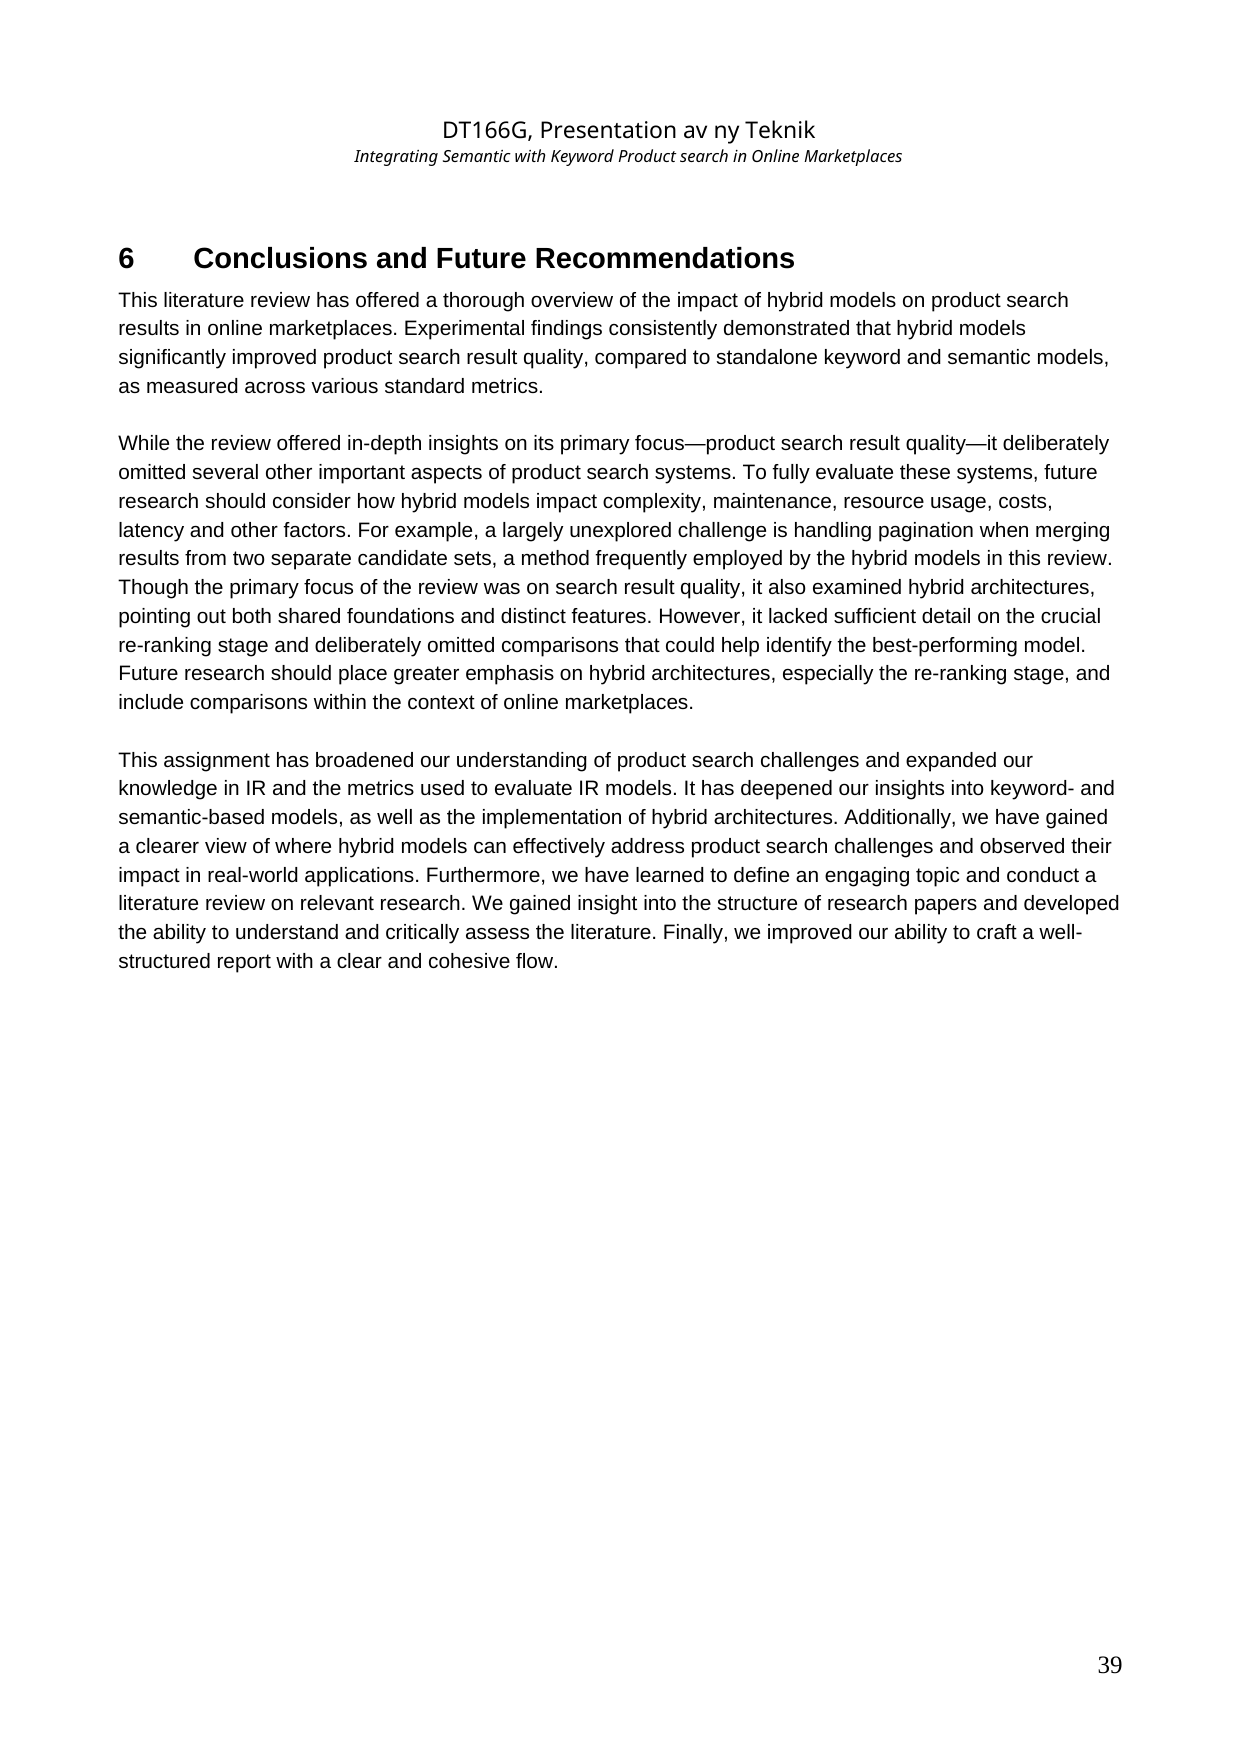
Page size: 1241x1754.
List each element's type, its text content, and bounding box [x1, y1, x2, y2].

text While the review offered in-depth insights on its primary focus—product search result quality—it deliberately omitted several other important aspects of product search systems. To fully evaluate these systems, future research should consider how hybrid models impact complexity, maintenance, resource usage, costs, latency and other factors. For example, a largely unexplored challenge is handling pagination when merging results from two separate candidate sets, a method frequently employed by the hybrid models in this review. Though the primary focus of the review was on search result quality, it also examined hybrid architectures, pointing out both shared foundations and distinct features. However, it lacked sufficient detail on the crucial re-ranking stage and deliberately omitted comparisons that could help identify the best-performing model. Future research should place greater emphasis on hybrid architectures, especially the re-ranking stage, and include comparisons within the context of online marketplaces. [118, 431, 1122, 714]
text This assignment has broadened our understanding of product search challenges and expanded our knowledge in IR and the metrics used to evaluate IR models. It has deepened our insights into keyword- and semantic-based models, as well as the implementation of hybrid architectures. Additionally, we have gained a clearer view of where hybrid models can effectively address product search challenges and observed their impact in real-world applications. Furthermore, we have learned to define an engaging topic and conduct a literature review on relevant research. We gained insight into the structure of research papers and developed the ability to understand and critically assess the literature. Finally, we improved our ability to craft a well-structured report with a clear and cohesive flow. [118, 747, 1122, 973]
text This literature review has offered a thorough overview of the impact of hybrid models on product search results in online marketplaces. Experimental findings consistently demonstrated that hybrid models significantly improved product search result quality, compared to standalone keyword and semantic models, as measured across various standard metrics. [118, 287, 1122, 398]
subtitle Conclusions and Future Recommendations [118, 241, 1122, 275]
